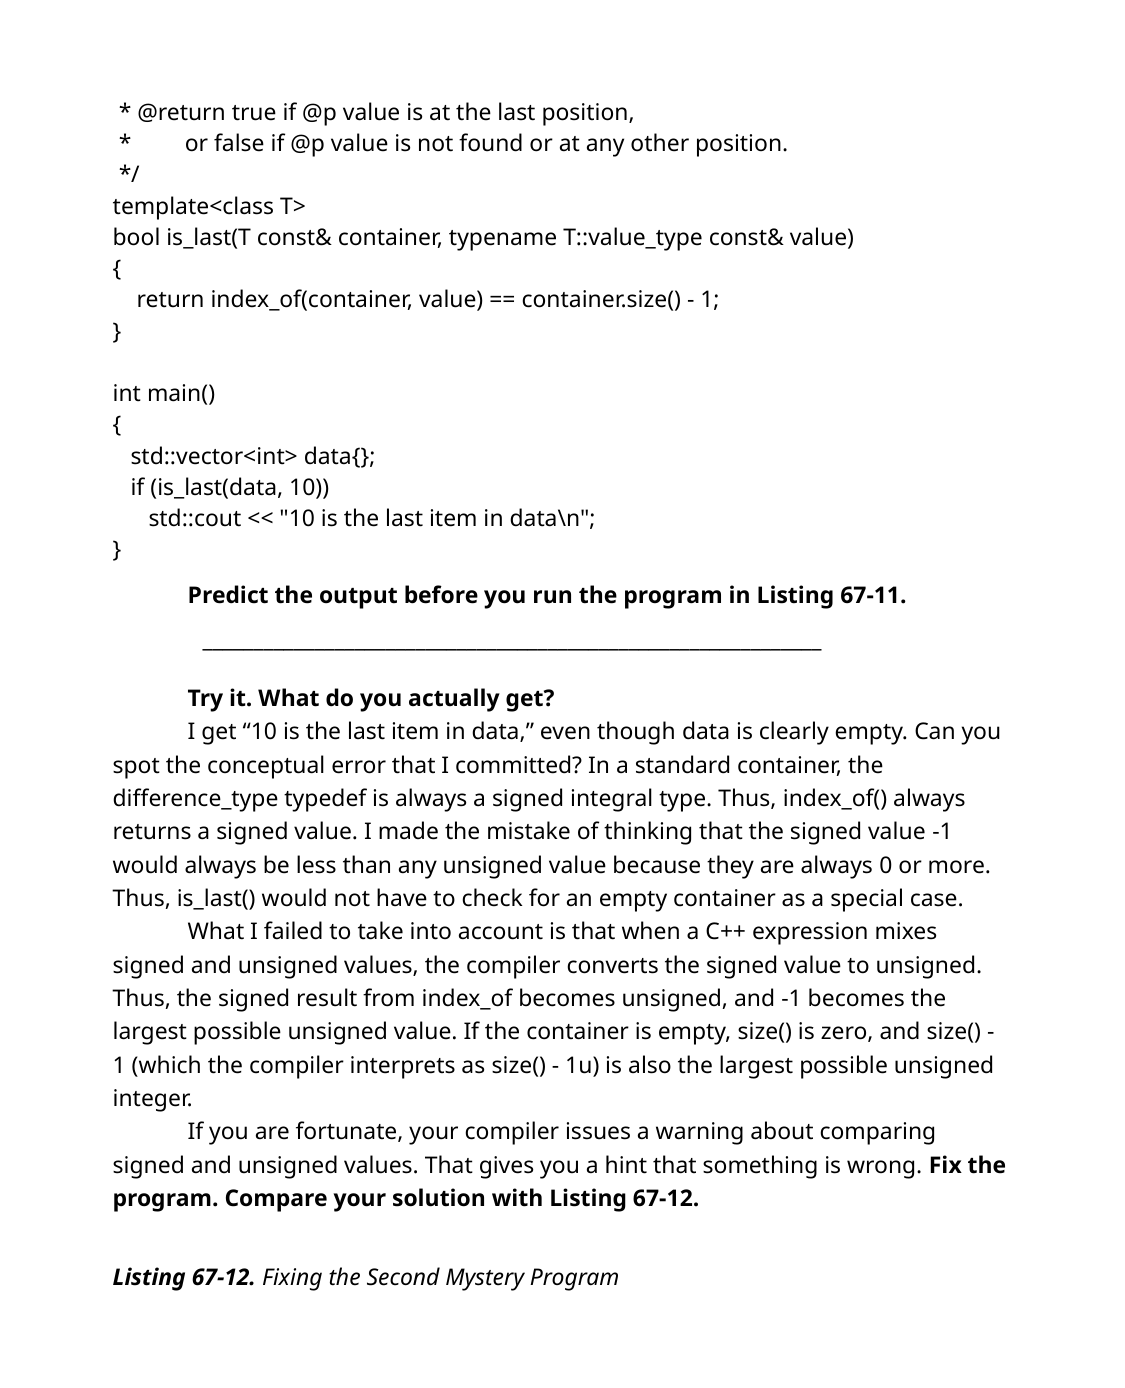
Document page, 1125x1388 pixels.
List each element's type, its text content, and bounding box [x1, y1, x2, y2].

text Listing 67-12. Fixing the Second Mystery Program [112, 1261, 1012, 1292]
text */ [112, 158, 1012, 190]
text { [112, 252, 1012, 283]
text Predict the output before you run the program in Listing 67-11. [112, 577, 1012, 611]
text Try it. What do you actually get? [112, 680, 1012, 713]
text { [112, 408, 1012, 440]
text template<class T> [112, 190, 1012, 221]
text * or false if @p value is not found or at any other position. [112, 127, 1012, 158]
text std::cout << "10 is the last item in data\n"; [112, 502, 1012, 533]
text if (is_last(data, 10)) [112, 471, 1012, 502]
text } [112, 315, 1012, 346]
text std::vector<int> data{}; [112, 440, 1012, 471]
text I get “10 is the last item in data,” even though data is clearly empty. Can you spot the conceptual error that I committed? In a standard container, the difference_type typedef is always a signed integral type. Thus, index_of() always returns a signed value. I made the mistake of thinking that the signed value -1 would always be less than any unsigned value because they are always 0 or more. Thus, is_last() would not have to check for an empty container as a special case. [112, 713, 1012, 913]
text * @return true if @p value is at the last position, [112, 96, 1012, 127]
text If you are fortunate, your compiler issues a warning about comparing signed and unsigned values. That gives you a hint that something is wrong. Fix the program. Compare your solution with Listing 67-12. [112, 1113, 1012, 1213]
list _____________________________________________________________ [202, 623, 1012, 654]
text What I failed to take into account is that when a C++ expression mixes signed and unsigned values, the compiler converts the signed value to unsigned. Thus, the signed result from index_of becomes unsigned, and -1 becomes the largest possible unsigned value. If the container is empty, size() is zero, and size() - 1 (which the compiler interprets as size() - 1u) is also the largest possible unsigned integer. [112, 913, 1012, 1113]
text bool is_last(T const& container, typename T::value_type const& value) [112, 221, 1012, 252]
text int main() [112, 377, 1012, 408]
text return index_of(container, value) == container.size() - 1; [112, 283, 1012, 315]
text } [112, 533, 1012, 565]
